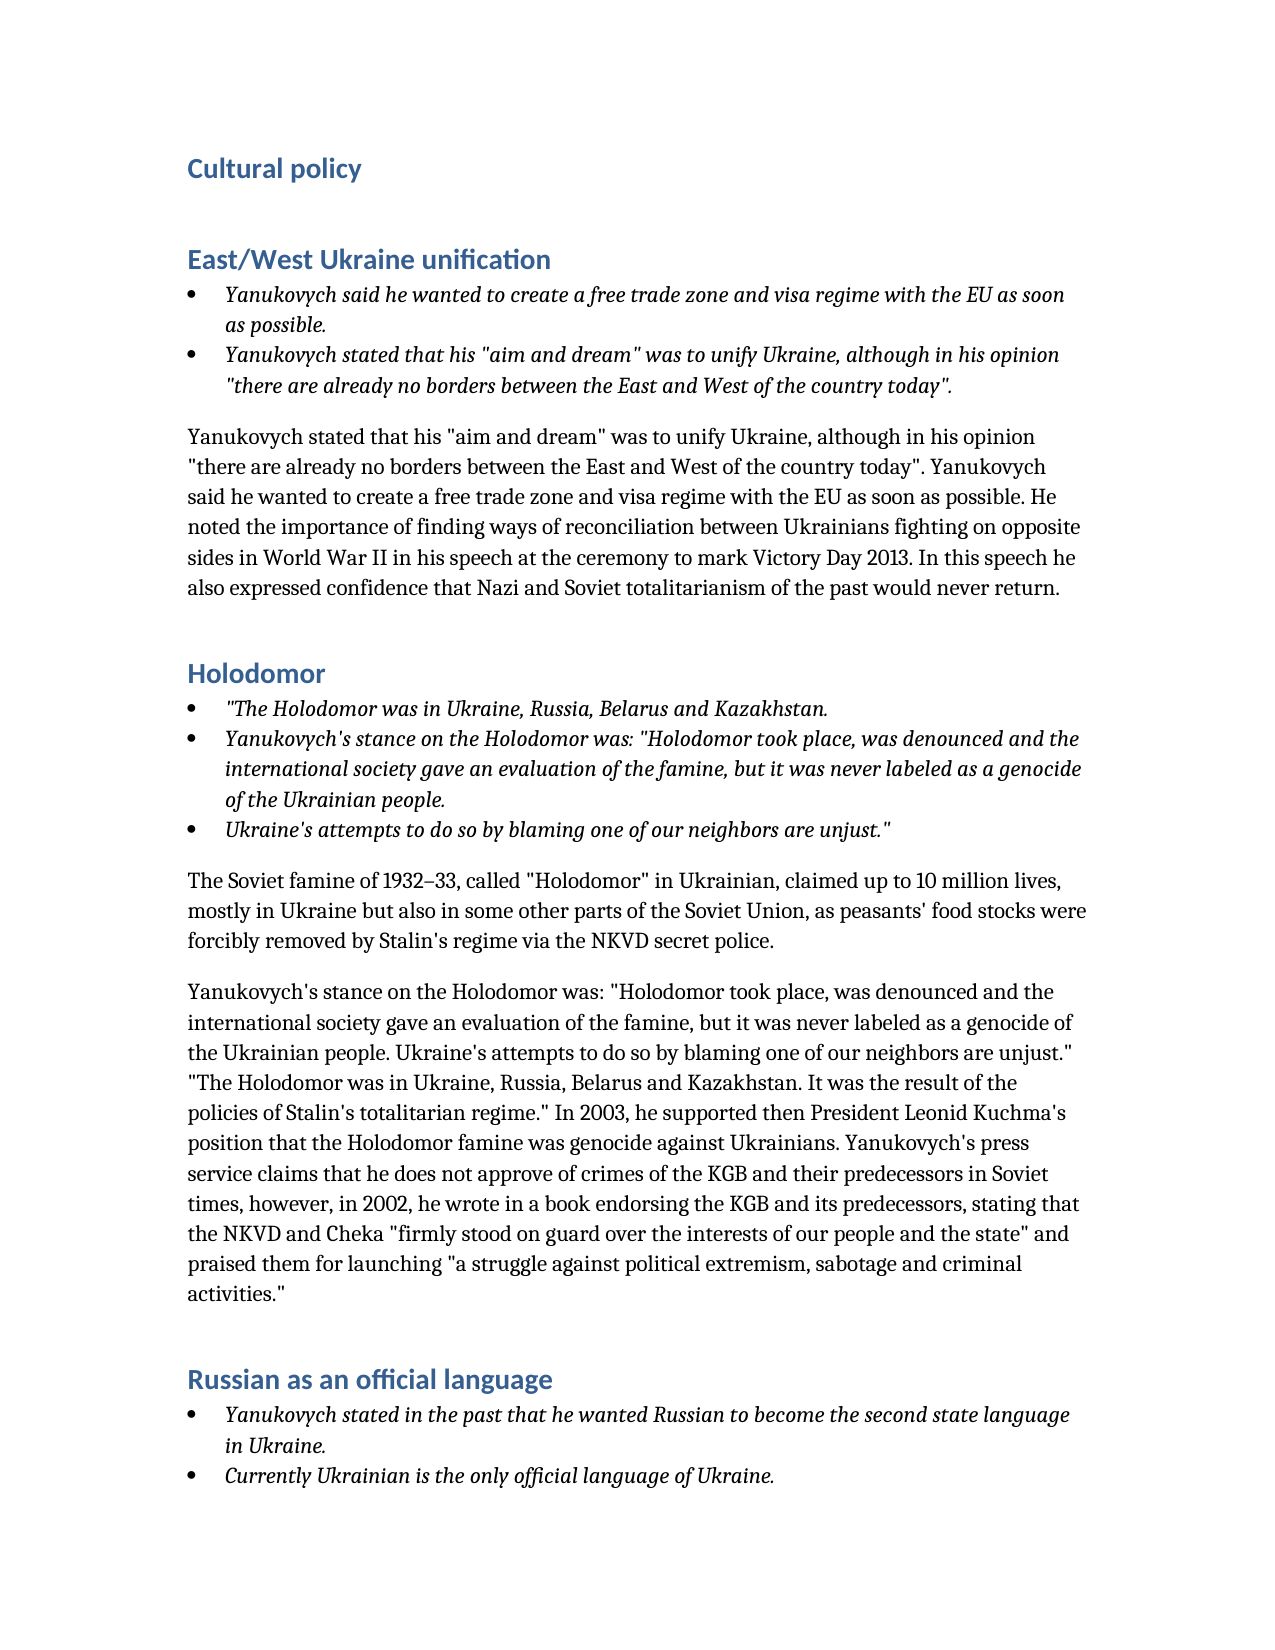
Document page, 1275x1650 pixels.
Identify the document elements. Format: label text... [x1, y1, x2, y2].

subtitle Russian as an official language [187, 1361, 1087, 1397]
list Ukraine's attempts to do so by blaming one of our neighbors are unjust." [187, 817, 1087, 843]
subtitle East/West Ukraine unification [187, 241, 1087, 277]
text The Soviet famine of 1932–33, called "Holodomor" in Ukrainian, claimed up to 10 million lives, mostly in Ukraine but also in some other parts of the Soviet Union, as peasants' food stocks were forcibly removed by Stalin's regime via the NKVD secret police. [187, 868, 1087, 954]
list Yanukovych stated in the past that he wanted Russian to become the second state language in Ukraine. [187, 1402, 1087, 1459]
list Yanukovych's stance on the Holodomor was: "Holodomor took place, was denounced and the international society gave an evaluation of the famine, but it was never labeled as a genocide of the Ukrainian people. [187, 726, 1087, 813]
text Yanukovych stated that his "aim and dream" was to unify Ukraine, although in his opinion "there are already no borders between the East and West of the country today". Yanukovych said he wanted to create a free trade zone and visa regime with the EU as soon as possible. He noted the importance of finding ways of reconciliation between Ukrainians fighting on opposite sides in World War II in his speech at the ceremony to mark Victory Day 2013. In this speech he also expressed confidence that Nazi and Soviet totalitarianism of the past would never return. [187, 423, 1087, 601]
list Currently Ukrainian is the only official language of Ukraine. [187, 1463, 1087, 1489]
subtitle Cultural policy [187, 150, 1087, 186]
subtitle Holodomor [187, 655, 1087, 690]
list Yanukovych said he wanted to create a free trade zone and visa regime with the EU as soon as possible. [187, 282, 1087, 338]
text Yanukovych's stance on the Holodomor was: "Holodomor took place, was denounced and the international society gave an evaluation of the famine, but it was never labeled as a genocide of the Ukrainian people. Ukraine's attempts to do so by blaming one of our neighbors are unjust." "The Holodomor was in Ukraine, Russia, Belarus and Kazakhstan. It was the result of the policies of Stalin's totalitarian regime." In 2003, he supported then President Leonid Kuchma's position that the Holodomor famine was genocide against Ukrainians. Yanukovych's press service claims that he does not approve of crimes of the KGB and their predecessors in Soviet times, however, in 2002, he wrote in a book endorsing the KGB and its predecessors, stating that the NKVD and Cheka "firmly stood on guard over the interests of our people and the state" and praised them for launching "a struggle against political extremism, sabotage and criminal activities." [187, 979, 1087, 1307]
list Yanukovych stated that his "aim and dream" was to unify Ukraine, although in his opinion "there are already no borders between the East and West of the country today". [187, 342, 1087, 399]
list "The Holodomor was in Ukraine, Russia, Belarus and Kazakhstan. [187, 696, 1087, 722]
